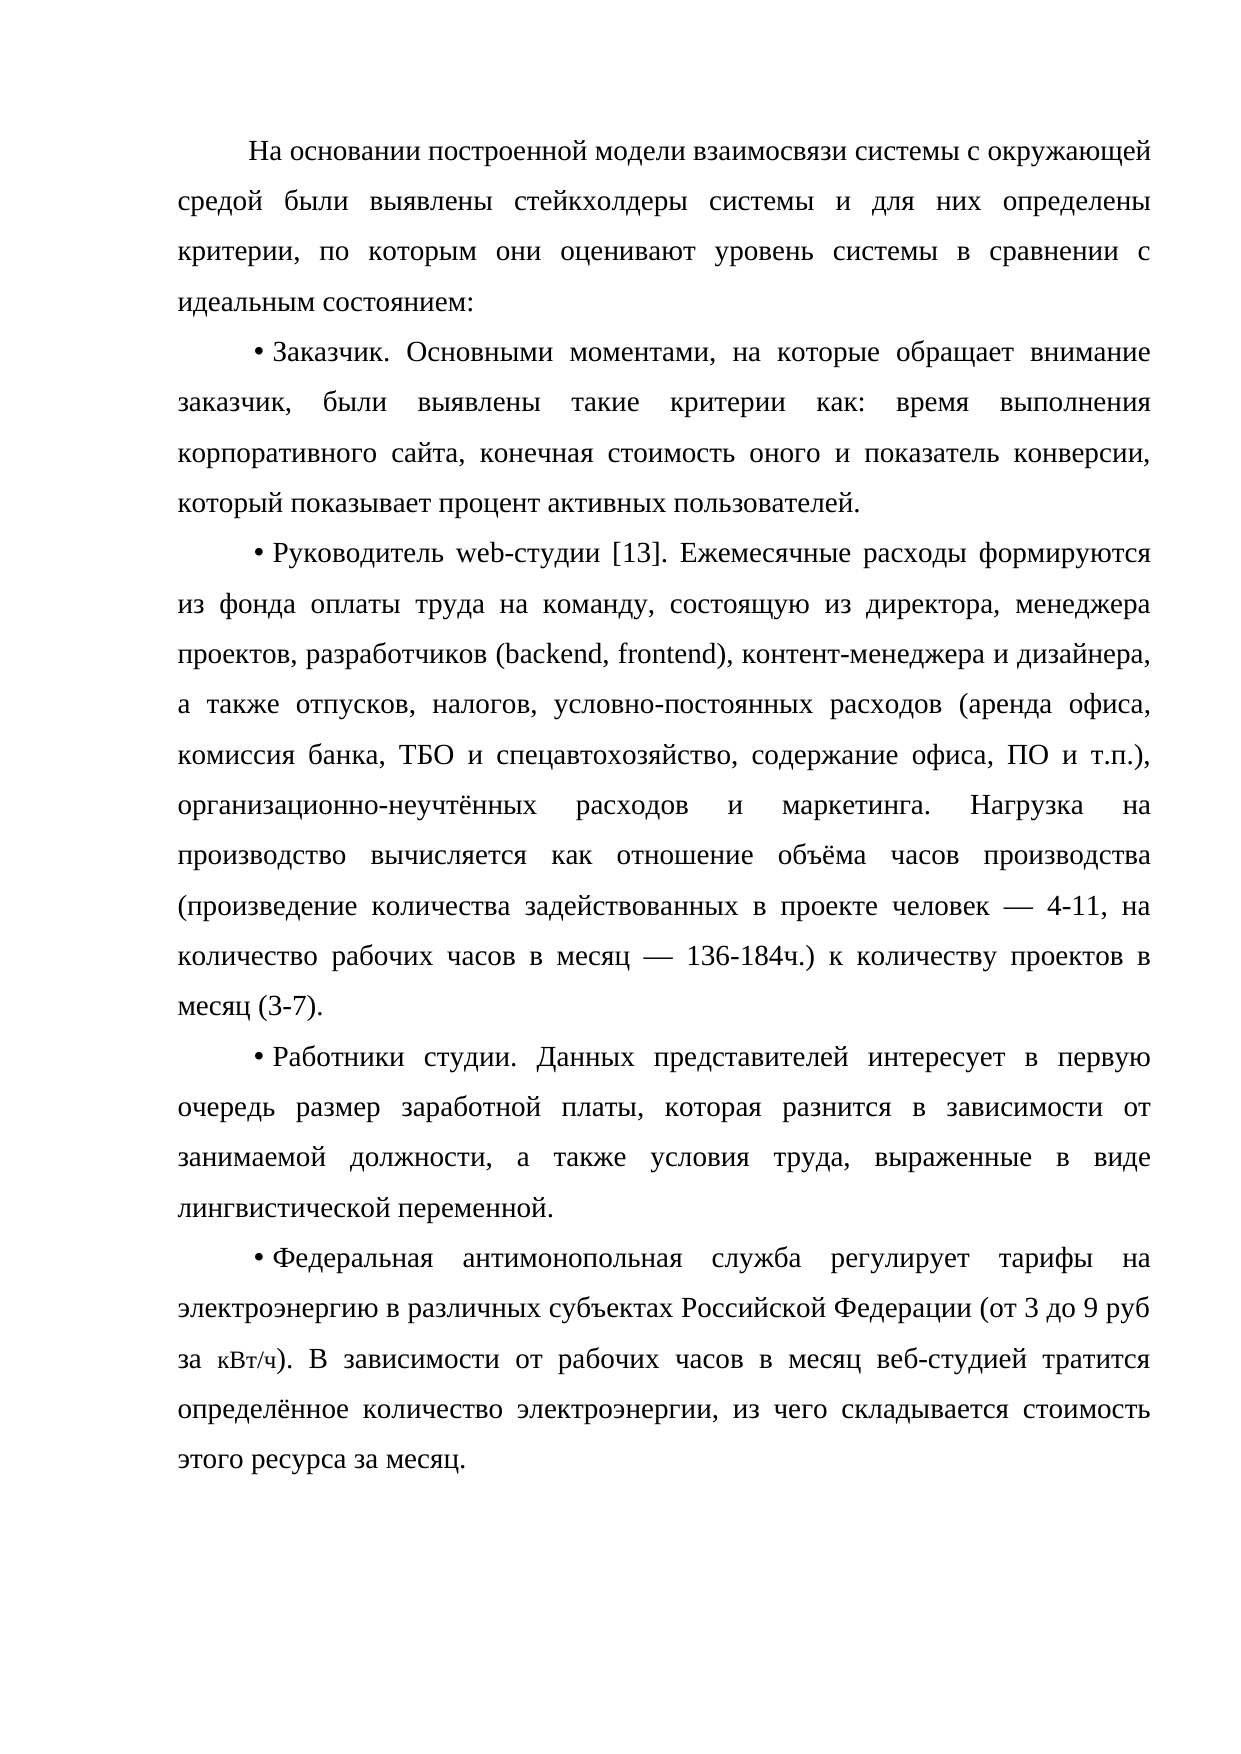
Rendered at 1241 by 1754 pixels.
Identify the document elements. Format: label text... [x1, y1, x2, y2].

list Федеральная антимонопольная служба регулирует тарифы на электроэнергию в различных субъектах Российской Федерации (от 3 до 9 руб за кВт/ч). В зависимости от рабочих часов в месяц веб-студией тратится определённое количество электроэнергии, из чего складывается стоимость этого ресурса за месяц. [177, 1240, 1152, 1475]
list Работники студии. Данных представителей интересует в первую очередь размер заработной платы, которая разнится в зависимости от занимаемой должности, а также условия труда, выраженные в виде лингвистической переменной. [177, 1039, 1152, 1223]
text На основании построенной модели взаимосвязи системы с окружающей средой были выявлены стейкхолдеры системы и для них определены критерии, по которым они оценивают уровень системы в сравнении с идеальным состоянием: [177, 133, 1152, 317]
list Руководитель web-студии [13]. Ежемесячные расходы формируются из фонда оплаты труда на команду, состоящую из директора, менеджера проектов, разработчиков (backend, frontend), контент-менеджера и дизайнера, а также отпусков, налогов, условно-постоянных расходов (аренда офиса, комиссия банка, ТБО и спецавтохозяйство, содержание офиса, ПО и т.п.), организационно-неучтённых расходов и маркетинга. Нагрузка на производство вычисляется как отношение объёма часов производства (произведение количества задействованных в проекте человек — 4-11, на количество рабочих часов в месяц — 136-184ч.) к количеству проектов в месяц (3-7). [177, 536, 1152, 1022]
list Заказчик. Основными моментами, на которые обращает внимание заказчик, были выявлены такие критерии как: время выполнения корпоративного сайта, конечная стоимость оного и показатель конверсии, который показывает процент активных пользователей. [177, 334, 1152, 519]
